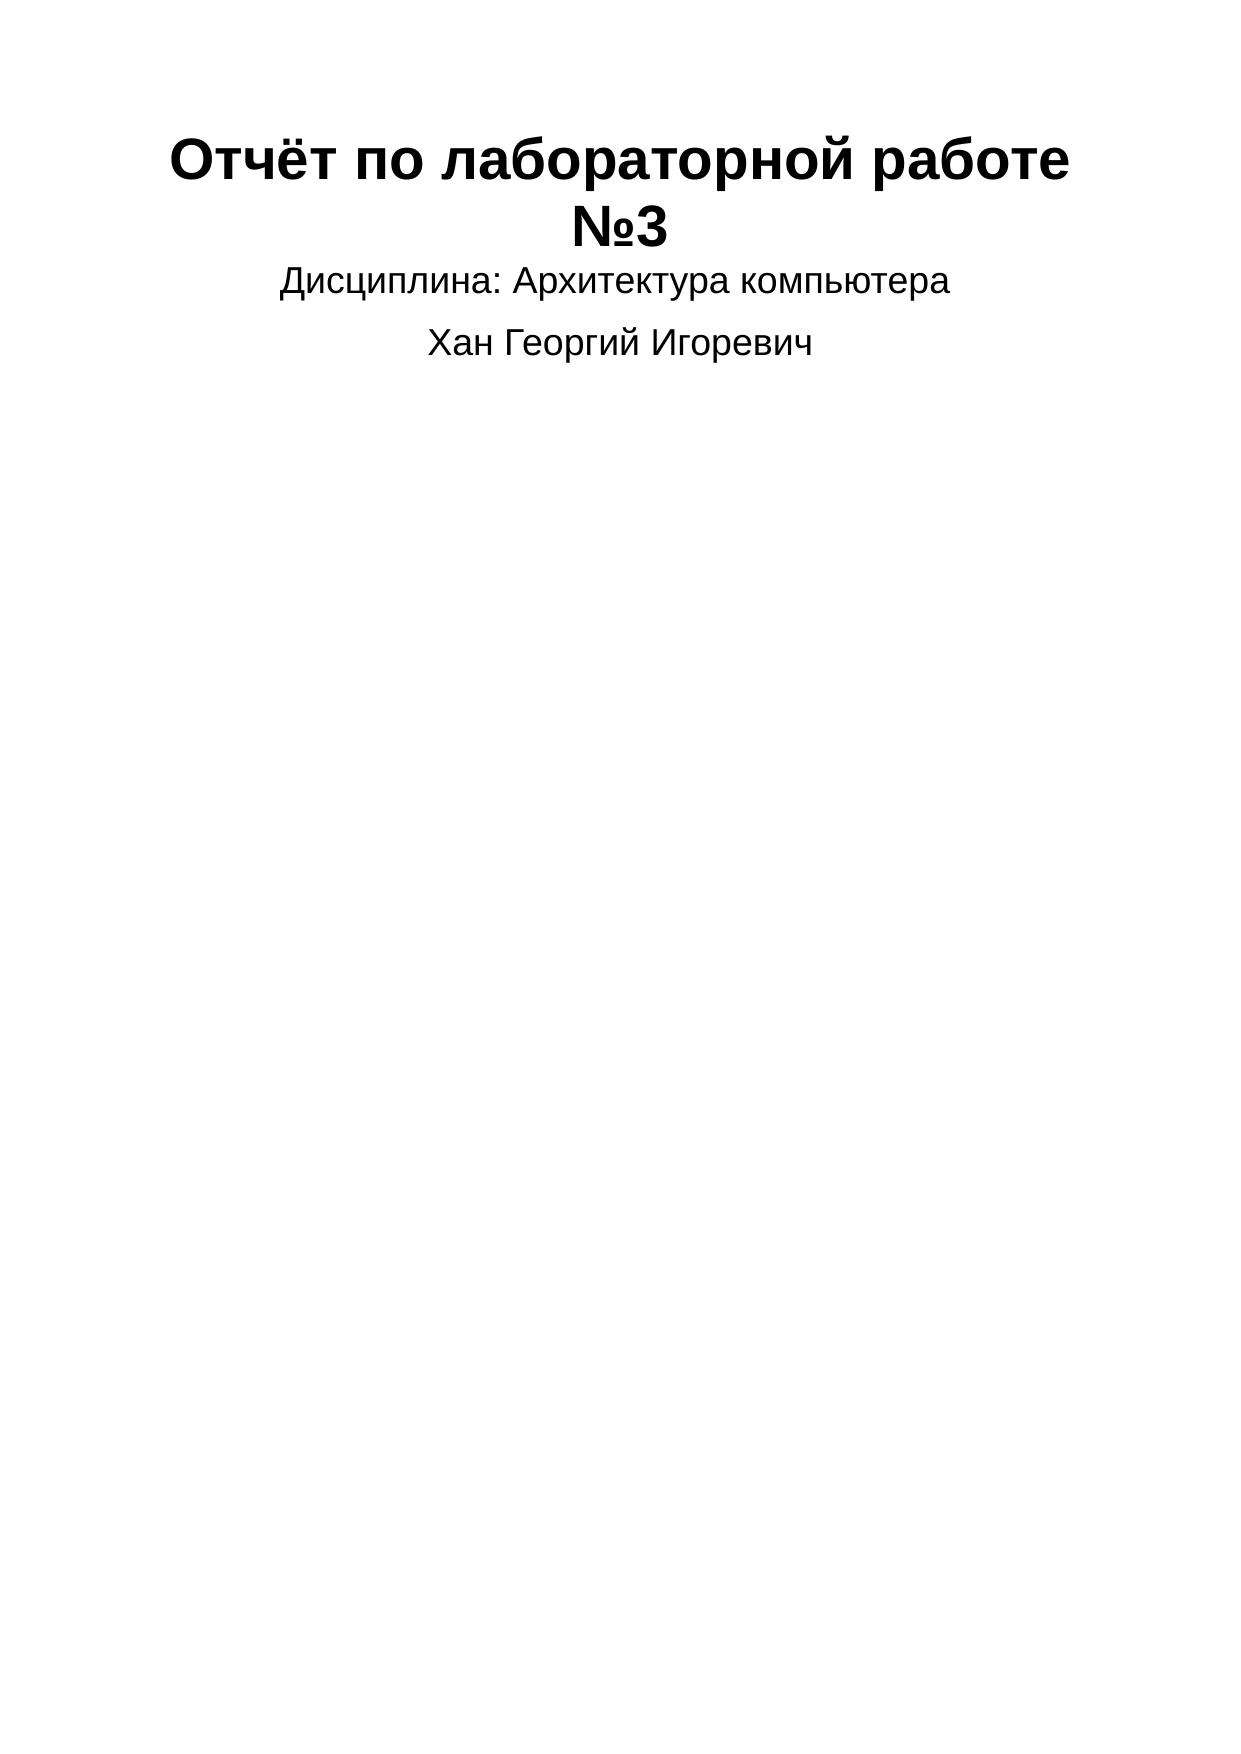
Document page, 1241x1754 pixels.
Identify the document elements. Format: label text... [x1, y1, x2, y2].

subtitle Хан Георгий Игоревич [118, 320, 1122, 363]
subtitle Дисциплина: Архитектура компьютера [118, 124, 1122, 302]
title Отчёт по лабораторной работе №3 [169, 124, 1071, 258]
